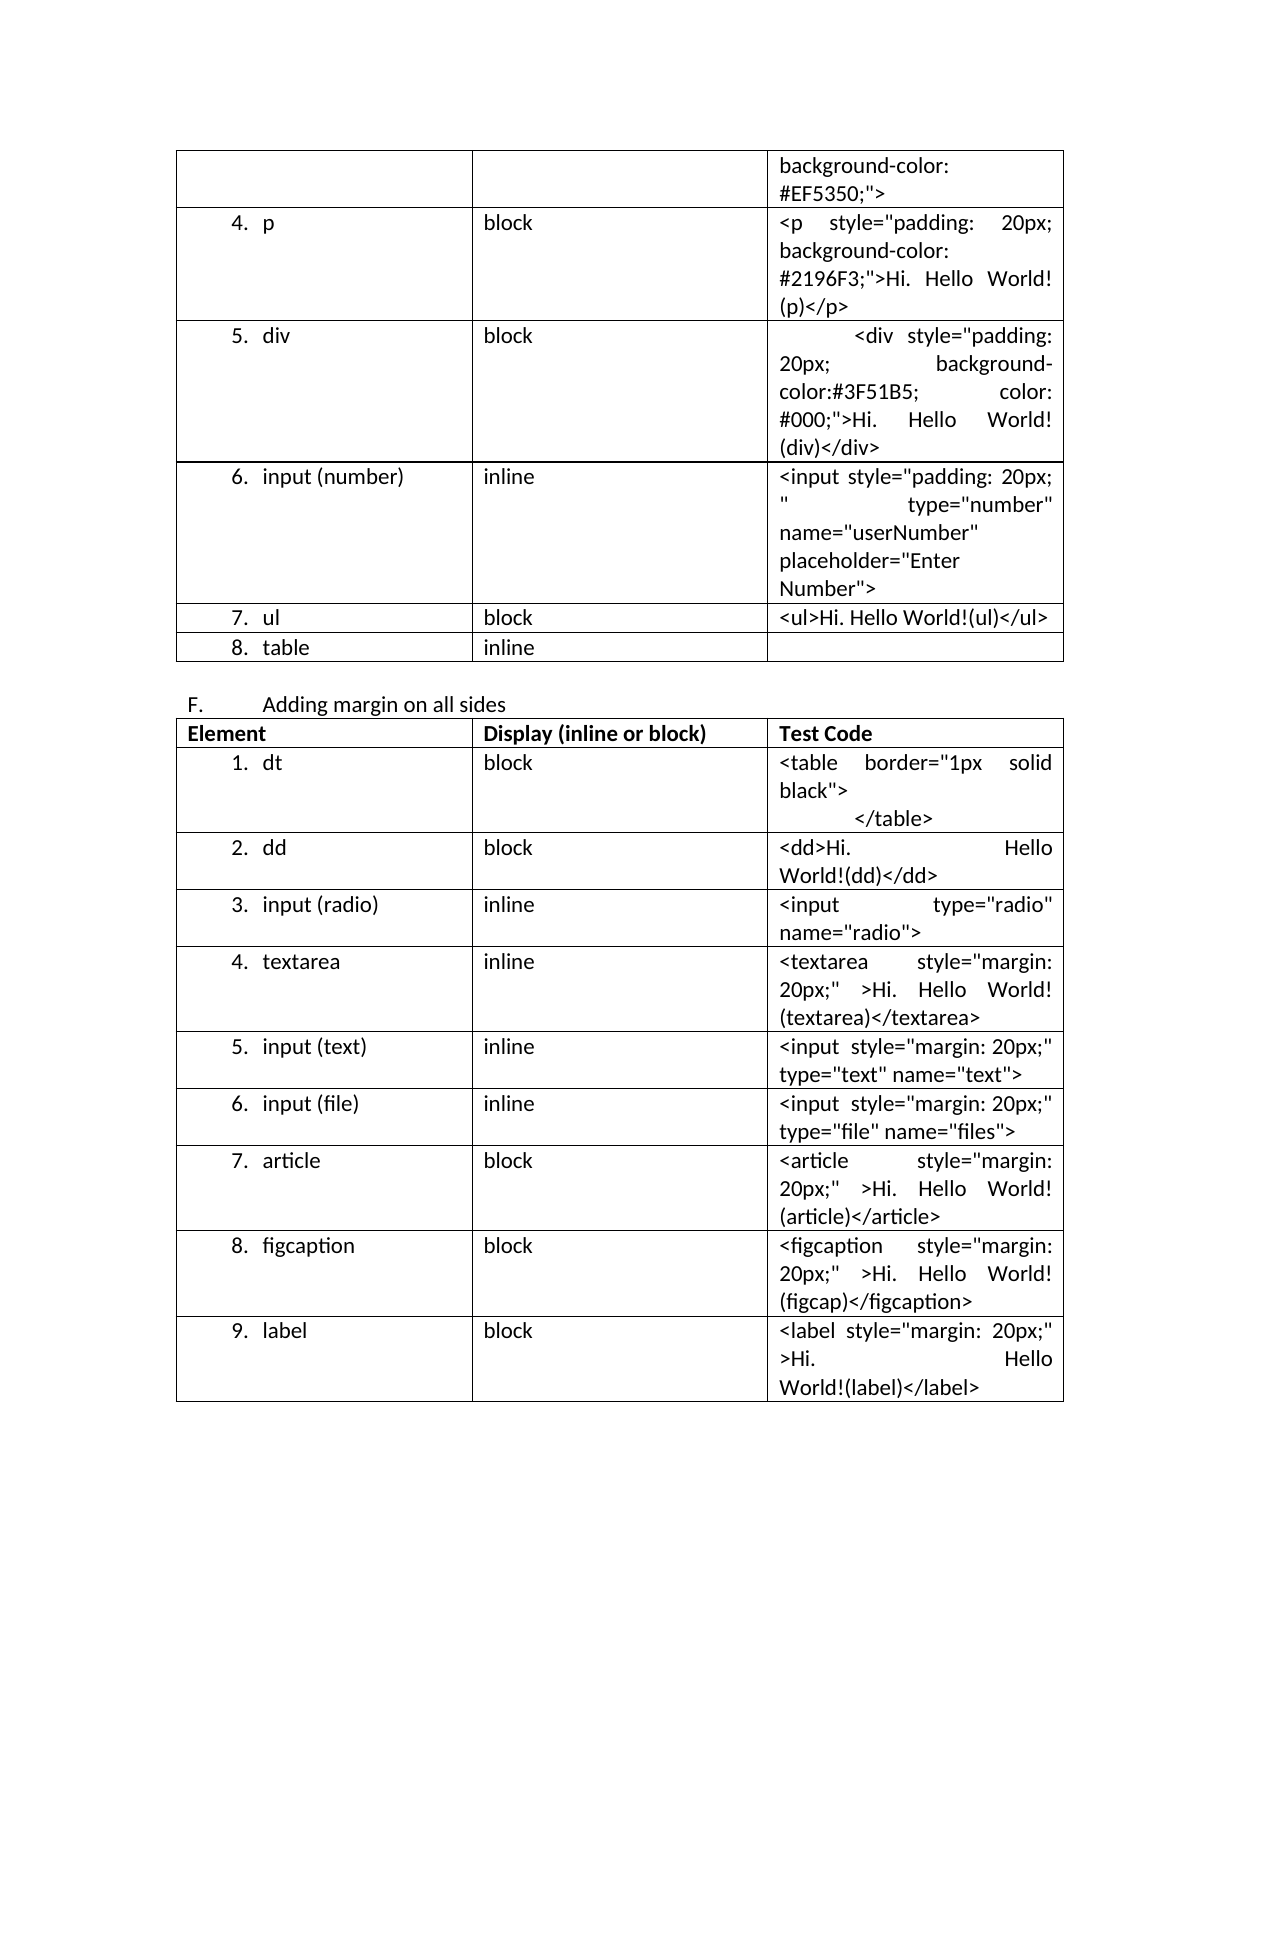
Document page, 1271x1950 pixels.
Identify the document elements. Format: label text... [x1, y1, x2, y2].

table_cell inline [473, 1089, 767, 1145]
table_cell <dd>Hi. Hello World!(dd)</dd> [768, 833, 779, 889]
table_cell textarea [177, 947, 472, 1031]
table_cell <table border="1px solid black"> </table> [1053, 748, 1063, 832]
table_cell block [473, 321, 767, 461]
table_cell [768, 633, 779, 661]
list Adding margin on all sides [187, 690, 1083, 718]
table_cell block [473, 208, 767, 320]
table_cell input (number) [177, 463, 472, 602]
table_cell input (text) [177, 1032, 472, 1088]
table_cell block [473, 833, 767, 889]
table_cell inline [473, 947, 767, 1031]
table_cell block [473, 1231, 767, 1316]
table_cell dt [177, 748, 472, 832]
table_cell block [473, 1317, 767, 1401]
table_cell block [757, 604, 767, 632]
table_header Element [177, 719, 187, 747]
table_cell inline [757, 633, 767, 661]
table_cell block [473, 151, 767, 207]
table_cell article [177, 1146, 472, 1230]
table_cell inline [473, 1032, 767, 1088]
table_cell figcaption [177, 1231, 472, 1316]
table_cell label [177, 1317, 472, 1401]
table_cell input (radio) [177, 890, 472, 946]
table_cell inline [473, 633, 483, 661]
table_cell inline [473, 463, 767, 602]
table_cell block [473, 748, 767, 832]
table_cell ul [461, 604, 472, 632]
table_cell hr [177, 151, 472, 207]
table_header Test Code [768, 719, 779, 747]
table_cell p [177, 208, 472, 320]
table_cell block [473, 1146, 767, 1230]
table_cell dd [177, 833, 472, 889]
table_cell block [473, 604, 483, 632]
table_header Element [461, 719, 472, 747]
table_header Test Code [1053, 719, 1063, 747]
table_cell table [461, 633, 472, 661]
table_cell input (file) [177, 1089, 472, 1145]
table_cell inline [473, 890, 767, 946]
table_cell [1053, 633, 1063, 661]
table_cell div [177, 321, 472, 461]
table_cell <table border="1px solid black"> </table> [768, 748, 779, 832]
